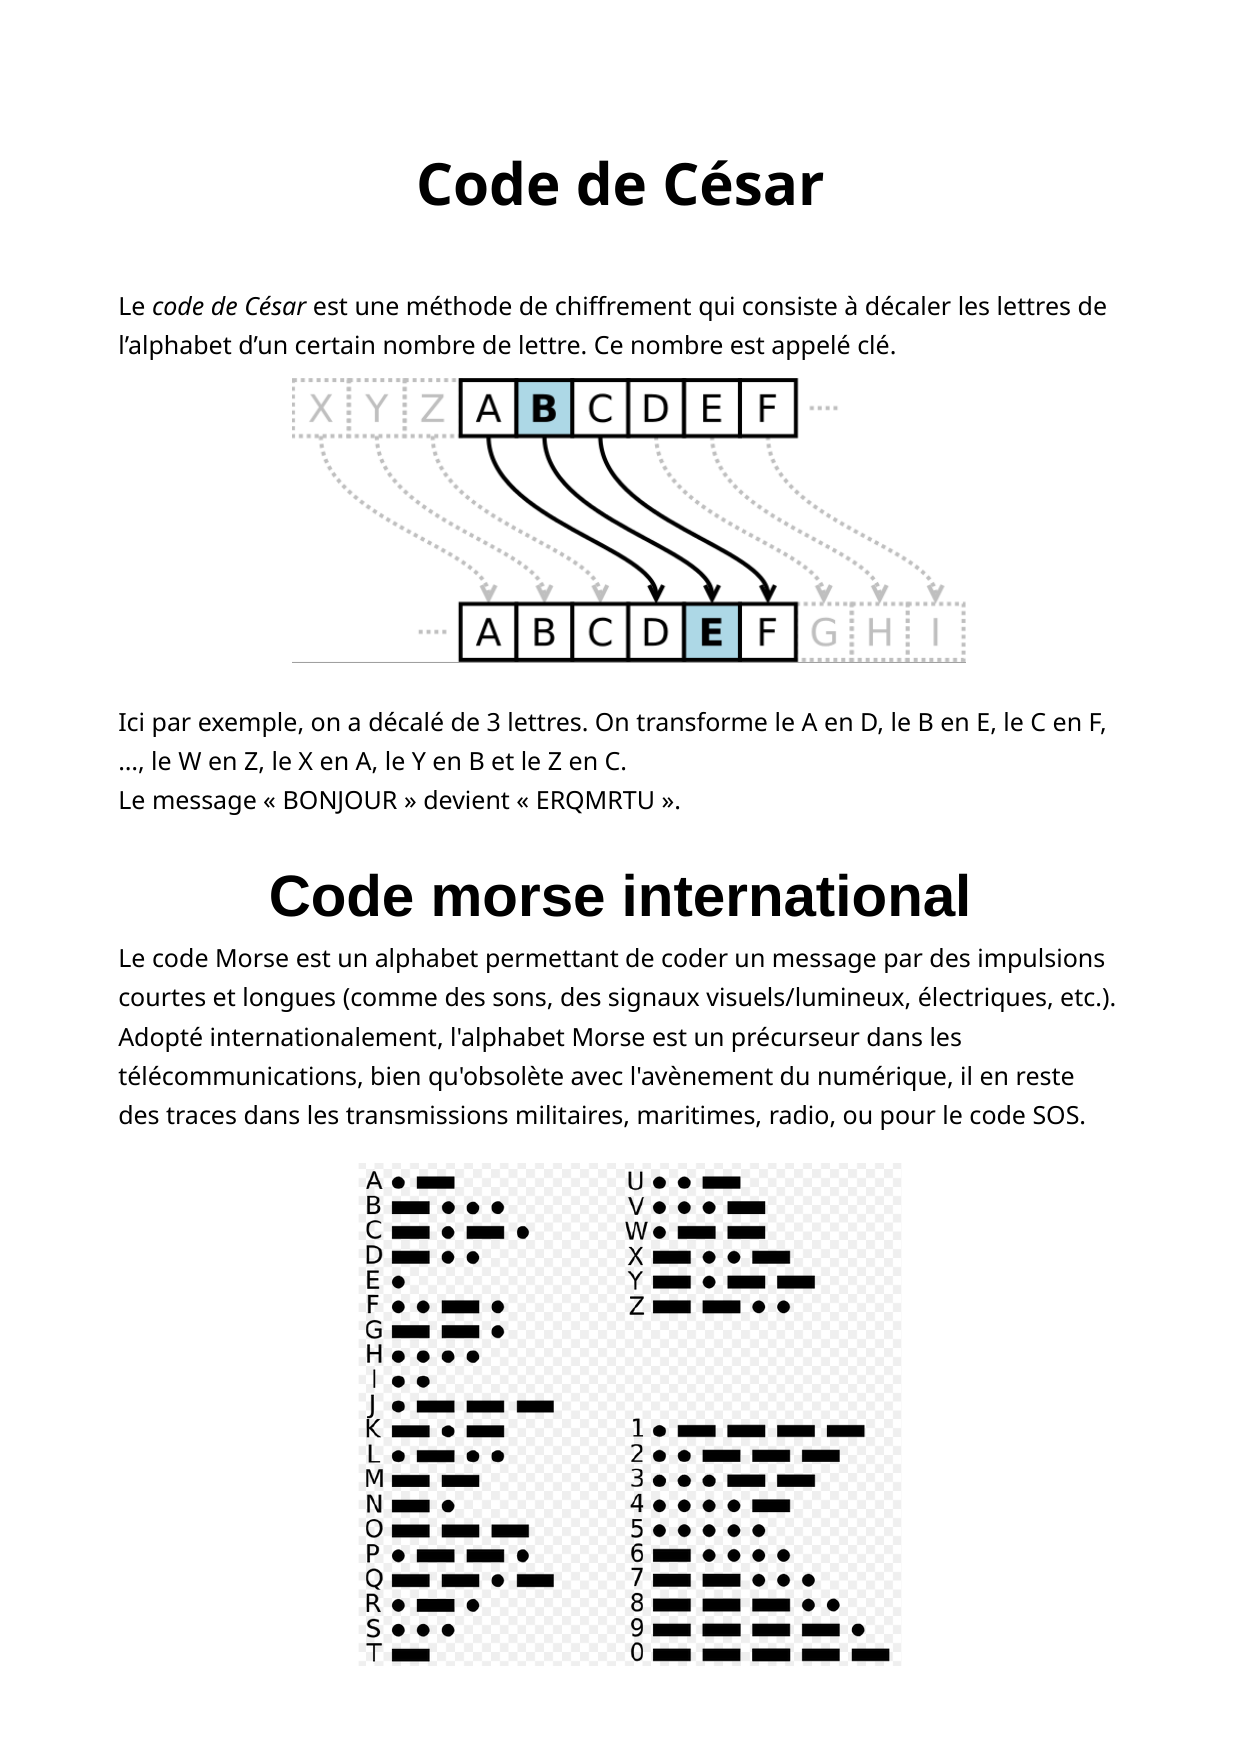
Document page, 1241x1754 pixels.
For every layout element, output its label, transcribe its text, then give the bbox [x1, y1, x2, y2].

text Ici par exemple, on a décalé de 3 lettres. On transforme le A en D, le B en E, le C en F, …, le W en Z, le X en A, le Y en B et le Z en C. Le message « BONJOUR » devient « ERQMRTU ». [118, 704, 1122, 817]
text Le code de César est une méthode de chiffrement qui consiste à décaler les lettres de l’alphabet d’un certain nombre de lettre. Ce nombre est appelé clé. [118, 289, 1122, 362]
title Code de César [118, 143, 1122, 223]
text Le code Morse est un alphabet permettant de coder un message par des impulsions courtes et longues (comme des sons, des signaux visuels/lumineux, électriques, etc.). Adopté internationalement, l'alphabet Morse est un précurseur dans les télécommunications, bien qu'obsolète avec l'avènement du numérique, il en reste des traces dans les transmissions militaires, maritimes, radio, ou pour le code SOS. [118, 941, 1122, 1132]
picture [292, 378, 966, 663]
picture [358, 1163, 902, 1666]
title Code morse international [118, 861, 1122, 928]
